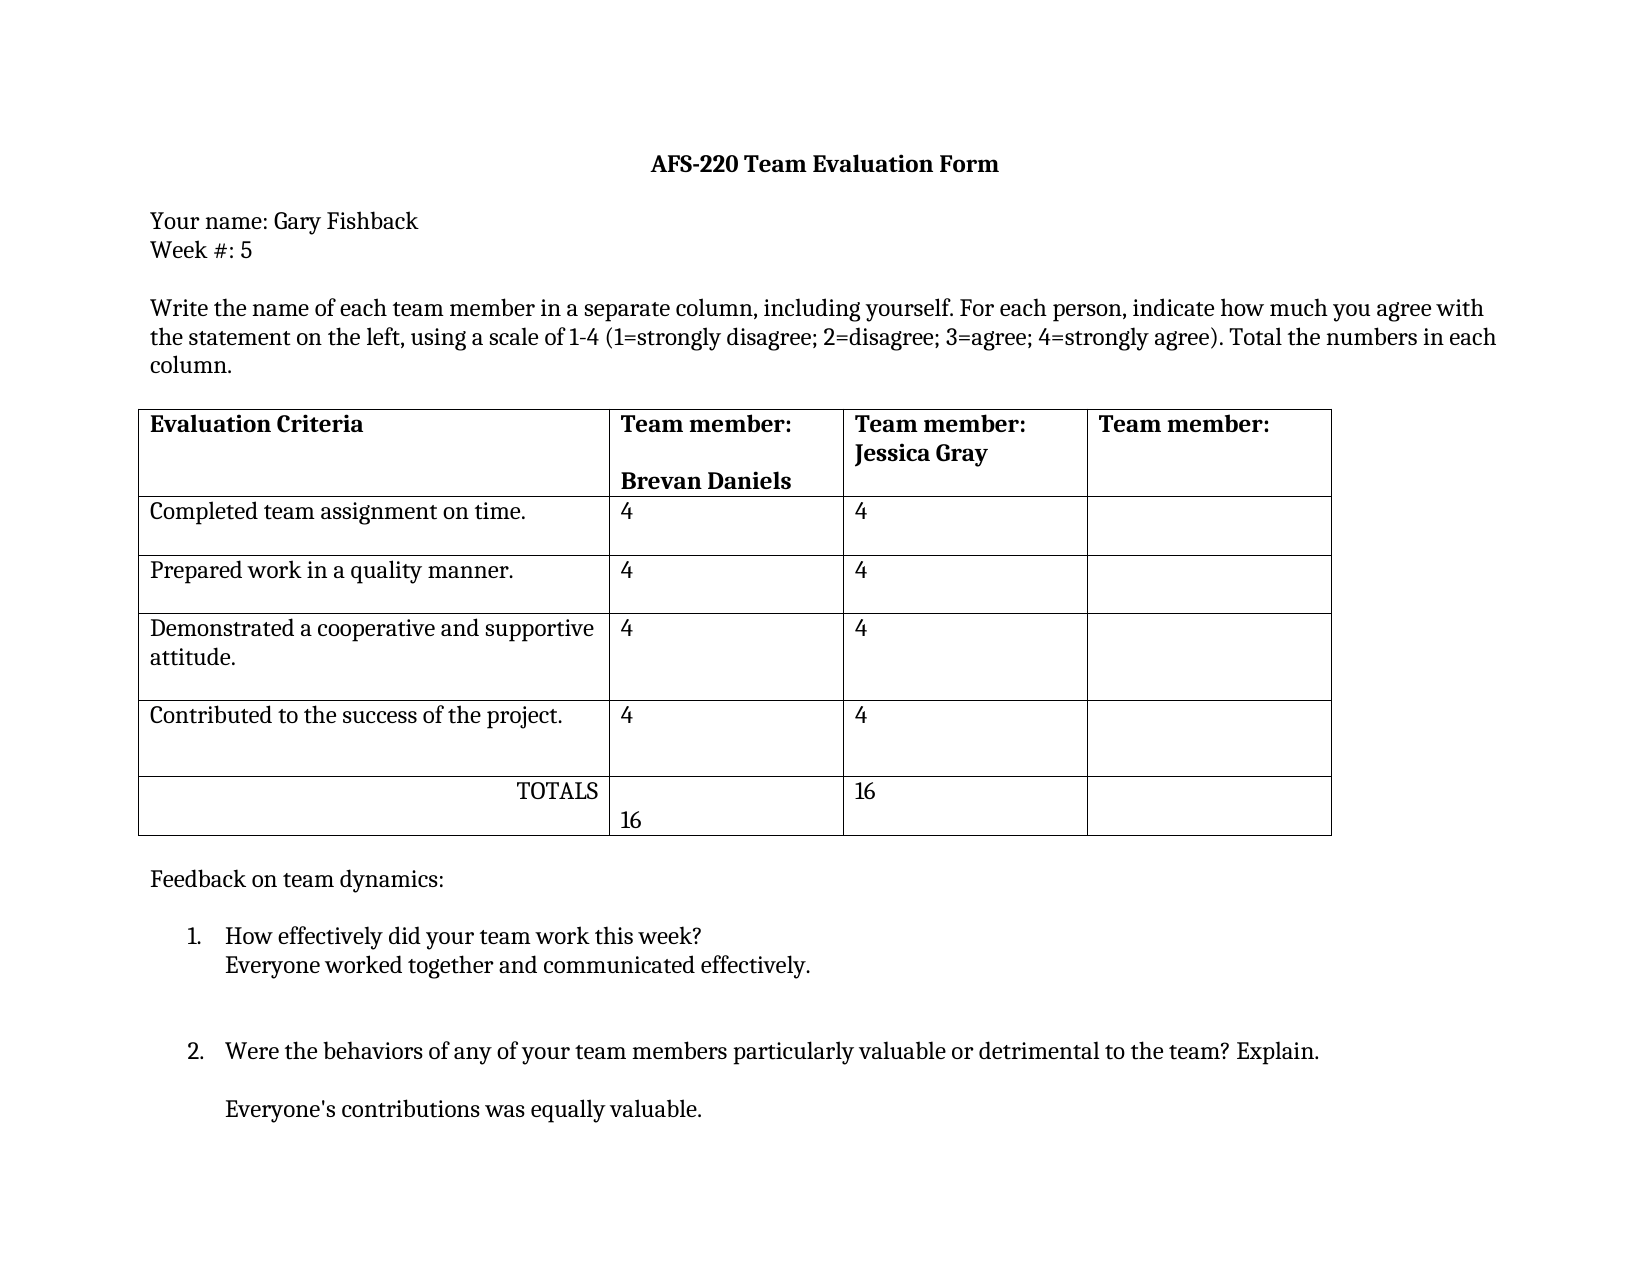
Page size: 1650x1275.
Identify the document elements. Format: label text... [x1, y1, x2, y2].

table_header Team member: [1088, 410, 1331, 496]
table_cell Contributed to the success of the project. [139, 701, 609, 776]
list How effectively did your team work this week? [187, 922, 1500, 951]
table_cell 4 [844, 556, 1087, 613]
table_cell 16 [844, 777, 1087, 835]
table_cell 4 [844, 701, 1087, 776]
table_cell 4 [610, 701, 843, 776]
text Feedback on team dynamics: [150, 864, 1500, 893]
text Write the name of each team member in a separate column, including yourself. For each person, indicate how much you agree with the statement on the left, using a scale of 1-4 (1=strongly disagree; 2=disagree; 3=agree; 4=strongly agree). Total the numbers in each column. [150, 294, 1500, 380]
table_header Team member: Jessica Gray [844, 410, 1087, 496]
table_cell [1088, 556, 1331, 613]
table_cell 16 [610, 777, 843, 835]
table_cell TOTALS [139, 777, 609, 835]
table_cell [1088, 777, 1331, 835]
table_cell [1088, 497, 1331, 554]
table_cell Prepared work in a quality manner. [139, 556, 609, 613]
table_cell 4 [844, 497, 1087, 554]
table_cell [1088, 701, 1331, 776]
table_cell 4 [610, 614, 843, 700]
table_cell 4 [844, 614, 1087, 700]
text Your name: Gary Fishback [150, 207, 1500, 236]
list Everyone's contributions was equally valuable. [187, 1094, 1500, 1123]
table_cell [1088, 614, 1331, 700]
list Were the behaviors of any of your team members particularly valuable or detrimental to the team? Explain. [187, 1037, 1500, 1066]
table_header Team member: Brevan Daniels [610, 410, 843, 496]
table_header Evaluation Criteria [139, 410, 609, 496]
table_cell 4 [610, 497, 843, 554]
table_cell Completed team assignment on time. [139, 497, 609, 554]
table_cell Demonstrated a cooperative and supportive attitude. [139, 614, 609, 700]
table_cell 4 [610, 556, 843, 613]
text Week #: 5 [150, 236, 1500, 265]
text AFS-220 Team Evaluation Form [150, 150, 1500, 179]
text Everyone worked together and communicated effectively. [150, 951, 1500, 979]
